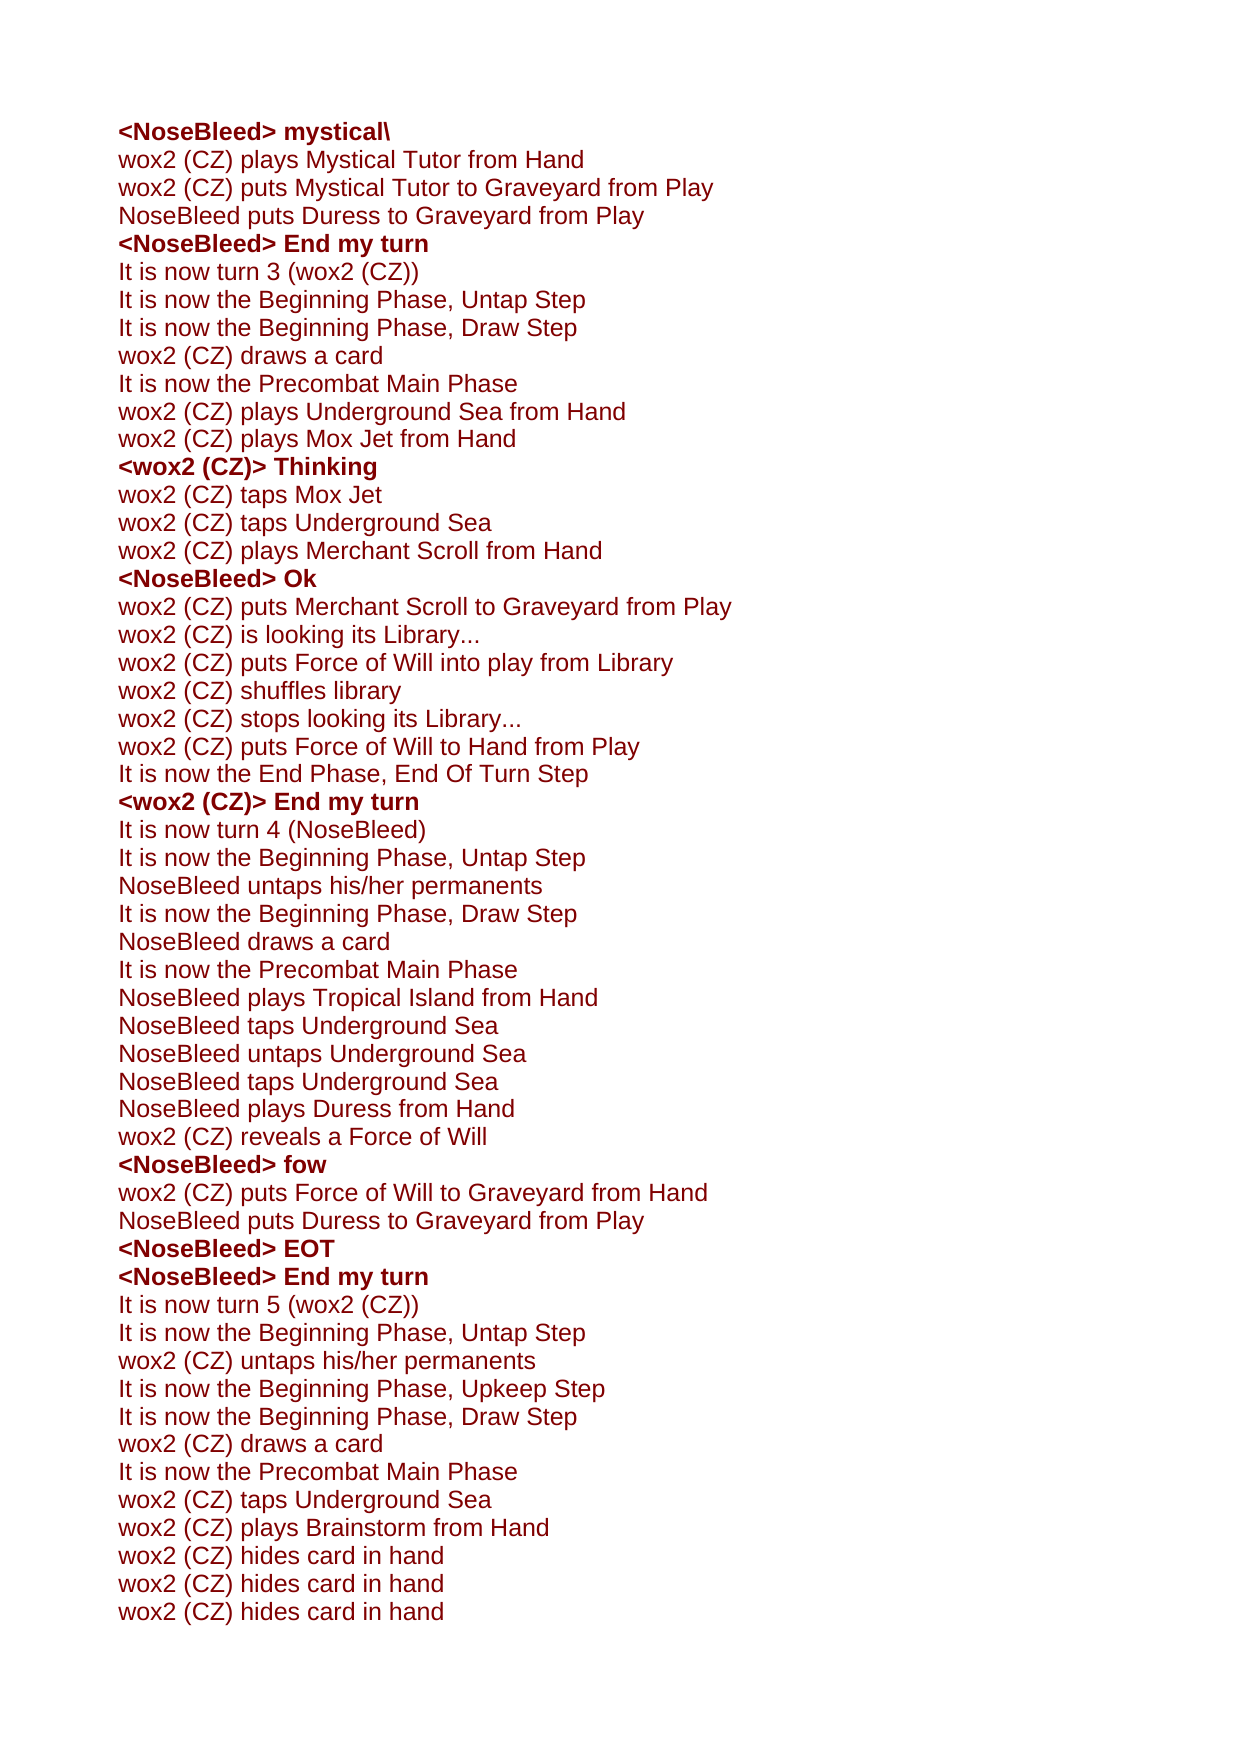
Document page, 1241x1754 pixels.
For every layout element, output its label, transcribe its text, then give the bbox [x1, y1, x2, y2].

text It is now the End Phase, End Of Turn Step [118, 760, 1122, 788]
text <NoseBleed> EOT [118, 1235, 1122, 1263]
text NoseBleed untaps his/her permanents [118, 872, 1122, 900]
text It is now the Precombat Main Phase [118, 1458, 1122, 1486]
text NoseBleed puts Duress to Graveyard from Play [118, 1207, 1122, 1235]
text wox2 (CZ) untaps his/her permanents [118, 1346, 1122, 1374]
text wox2 (CZ) hides card in hand [118, 1542, 1122, 1570]
text wox2 (CZ) puts Force of Will to Hand from Play [118, 732, 1122, 760]
text wox2 (CZ) taps Mox Jet [118, 481, 1122, 509]
text wox2 (CZ) plays Mox Jet from Hand [118, 425, 1122, 453]
text wox2 (CZ) plays Mystical Tutor from Hand [118, 146, 1122, 174]
text wox2 (CZ) puts Merchant Scroll to Graveyard from Play [118, 593, 1122, 621]
text wox2 (CZ) taps Underground Sea [118, 1486, 1122, 1514]
text It is now the Precombat Main Phase [118, 369, 1122, 397]
text NoseBleed plays Duress from Hand [118, 1095, 1122, 1123]
text It is now the Beginning Phase, Draw Step [118, 900, 1122, 928]
text wox2 (CZ) plays Underground Sea from Hand [118, 397, 1122, 425]
text NoseBleed puts Duress to Graveyard from Play [118, 202, 1122, 230]
text <wox2 (CZ)> End my turn [118, 788, 1122, 816]
text <NoseBleed> fow [118, 1151, 1122, 1179]
text <NoseBleed> Ok [118, 565, 1122, 593]
text wox2 (CZ) puts Mystical Tutor to Graveyard from Play [118, 174, 1122, 202]
text wox2 (CZ) plays Merchant Scroll from Hand [118, 537, 1122, 565]
text wox2 (CZ) reveals a Force of Will [118, 1123, 1122, 1151]
text wox2 (CZ) hides card in hand [118, 1570, 1122, 1598]
text It is now the Precombat Main Phase [118, 956, 1122, 983]
text NoseBleed taps Underground Sea [118, 1067, 1122, 1095]
text wox2 (CZ) puts Force of Will into play from Library [118, 648, 1122, 676]
text It is now the Beginning Phase, Untap Step [118, 286, 1122, 313]
text NoseBleed untaps Underground Sea [118, 1039, 1122, 1067]
text It is now the Beginning Phase, Upkeep Step [118, 1374, 1122, 1402]
text wox2 (CZ) hides card in hand [118, 1598, 1122, 1626]
text wox2 (CZ) stops looking its Library... [118, 704, 1122, 732]
text It is now the Beginning Phase, Untap Step [118, 844, 1122, 872]
text wox2 (CZ) draws a card [118, 341, 1122, 369]
text It is now the Beginning Phase, Draw Step [118, 313, 1122, 341]
text wox2 (CZ) draws a card [118, 1430, 1122, 1458]
text It is now the Beginning Phase, Draw Step [118, 1402, 1122, 1430]
text It is now turn 5 (wox2 (CZ)) [118, 1291, 1122, 1318]
text It is now turn 3 (wox2 (CZ)) [118, 258, 1122, 286]
text NoseBleed taps Underground Sea [118, 1011, 1122, 1039]
text wox2 (CZ) is looking its Library... [118, 621, 1122, 648]
text wox2 (CZ) shuffles library [118, 676, 1122, 704]
text wox2 (CZ) plays Brainstorm from Hand [118, 1514, 1122, 1542]
text wox2 (CZ) taps Underground Sea [118, 509, 1122, 537]
text <wox2 (CZ)> Thinking [118, 453, 1122, 481]
text NoseBleed draws a card [118, 928, 1122, 956]
text <NoseBleed> End my turn [118, 230, 1122, 258]
text It is now turn 4 (NoseBleed) [118, 816, 1122, 844]
text It is now the Beginning Phase, Untap Step [118, 1318, 1122, 1346]
text wox2 (CZ) puts Force of Will to Graveyard from Hand [118, 1179, 1122, 1207]
text <NoseBleed> End my turn [118, 1263, 1122, 1291]
text NoseBleed plays Tropical Island from Hand [118, 983, 1122, 1011]
text <NoseBleed> mystical\ [118, 118, 1122, 146]
